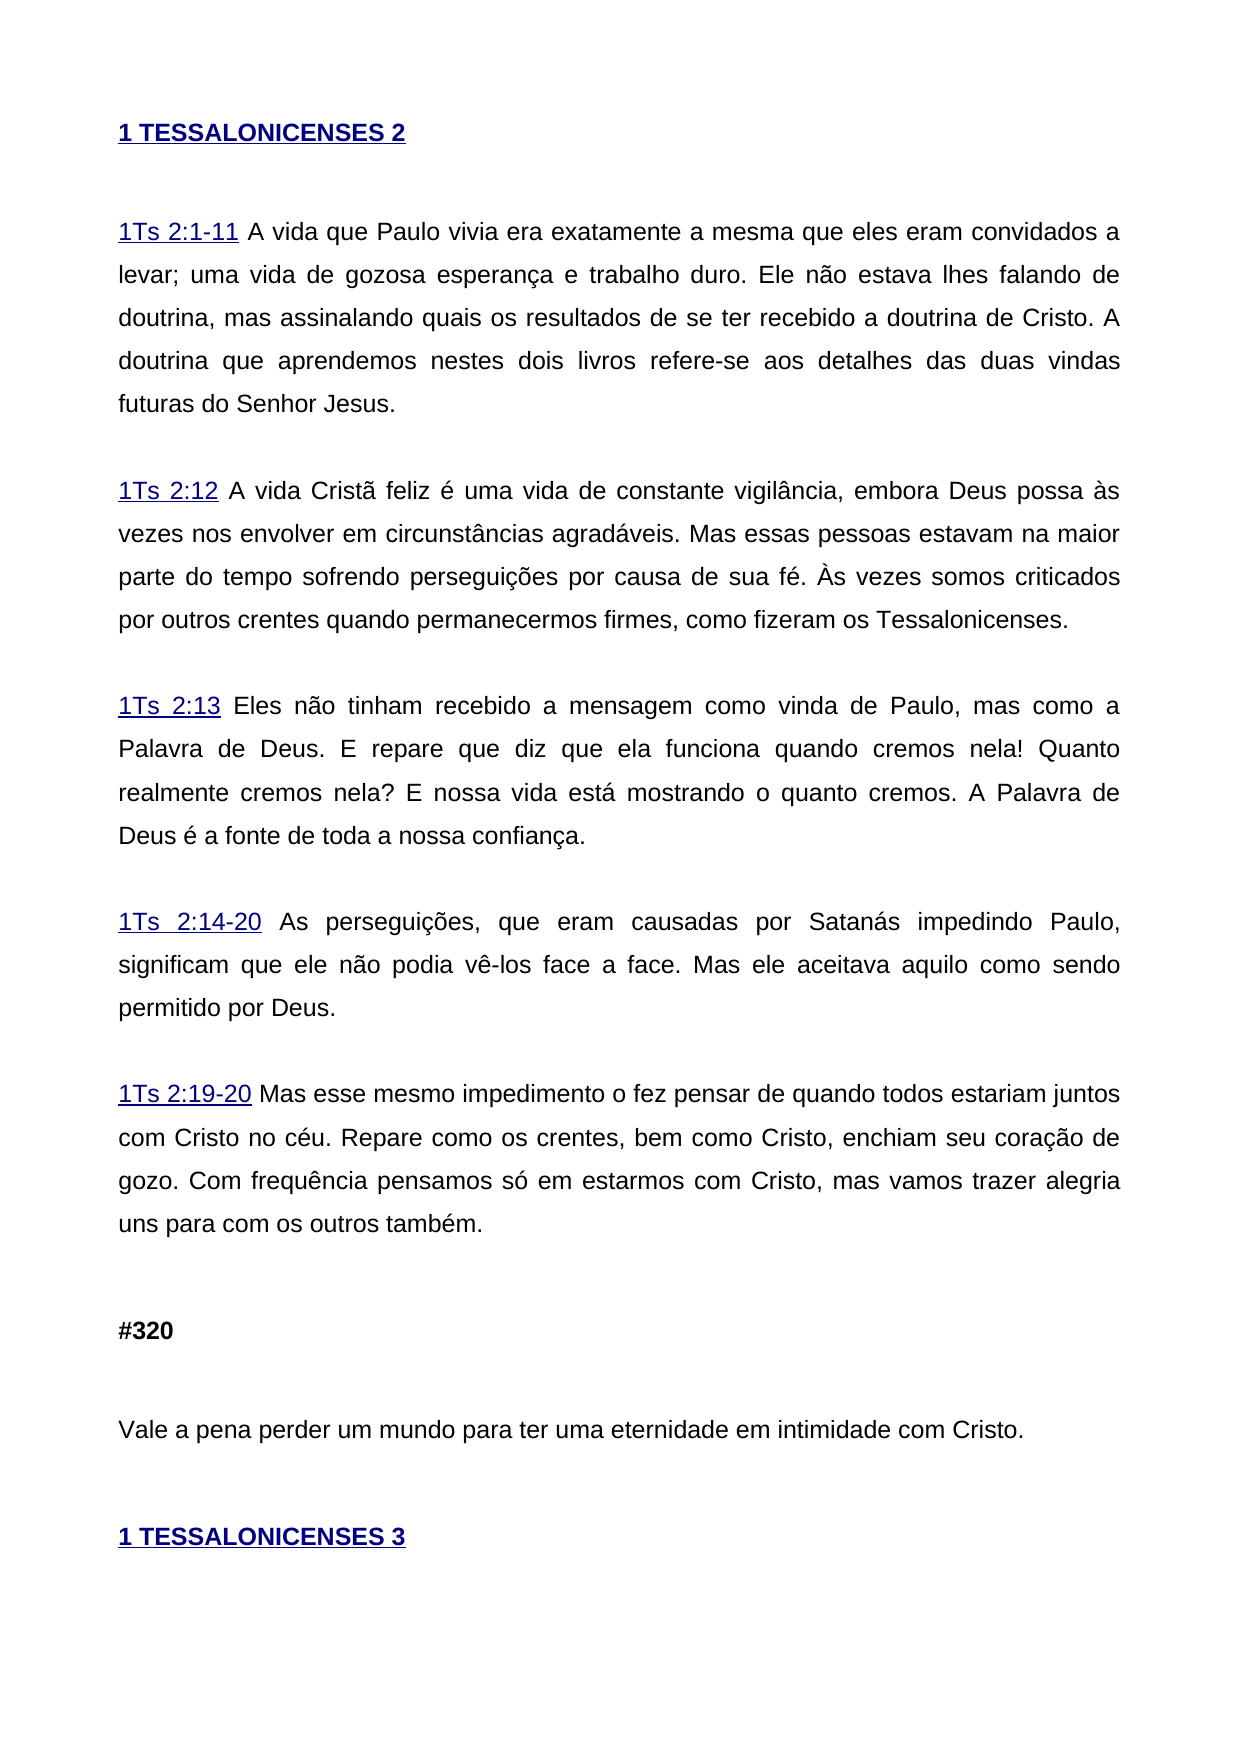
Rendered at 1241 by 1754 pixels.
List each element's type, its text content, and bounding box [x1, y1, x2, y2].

text Vale a pena perder um mundo para ter uma eternidade em intimidade com Cristo. [118, 1414, 1122, 1443]
subtitle 1 TESSALONICENSES 2 [118, 118, 1122, 147]
text 1Ts 2:12 A vida Cristã feliz é uma vida de constante vigilância, embora Deus possa às vezes nos envolver em circunstâncias agradáveis. Mas essas pessoas estavam na maior parte do tempo sofrendo perseguições por causa de sua fé. Às vezes somos criticados por outros crentes quando permanecermos firmes, como fizeram os Tessalonicenses. [118, 476, 1122, 634]
text 1Ts 2:1-11 A vida que Paulo vivia era exatamente a mesma que eles eram convidados a levar; uma vida de gozosa esperança e trabalho duro. Ele não estava lhes falando de doutrina, mas assinalando quais os resultados de se ter recebido a doutrina de Cristo. A doutrina que aprendemos nestes dois livros refere-se aos detalhes das duas vindas futuras do Senhor Jesus. [118, 217, 1122, 418]
text 1Ts 2:19-20 Mas esse mesmo impedimento o fez pensar de quando todos estariam juntos com Cristo no céu. Repare como os crentes, bem como Cristo, enchiam seu coração de gozo. Com frequência pensamos só em estarmos com Cristo, mas vamos trazer alegria uns para com os outros também. [118, 1079, 1122, 1237]
subtitle 1 TESSALONICENSES 3 [118, 1522, 1122, 1550]
text 1Ts 2:13 Eles não tinham recebido a mensagem como vinda de Paulo, mas como a Palavra de Deus. E repare que diz que ela funciona quando cremos nela! Quanto realmente cremos nela? E nossa vida está mostrando o quanto cremos. A Palavra de Deus é a fonte de toda a nossa confiança. [118, 691, 1122, 849]
text 1Ts 2:14-20 As perseguições, que eram causadas por Satanás impedindo Paulo, significam que ele não podia vê-los face a face. Mas ele aceitava aquilo como sendo permitido por Deus. [118, 907, 1122, 1022]
subtitle #320 [118, 1316, 1122, 1344]
